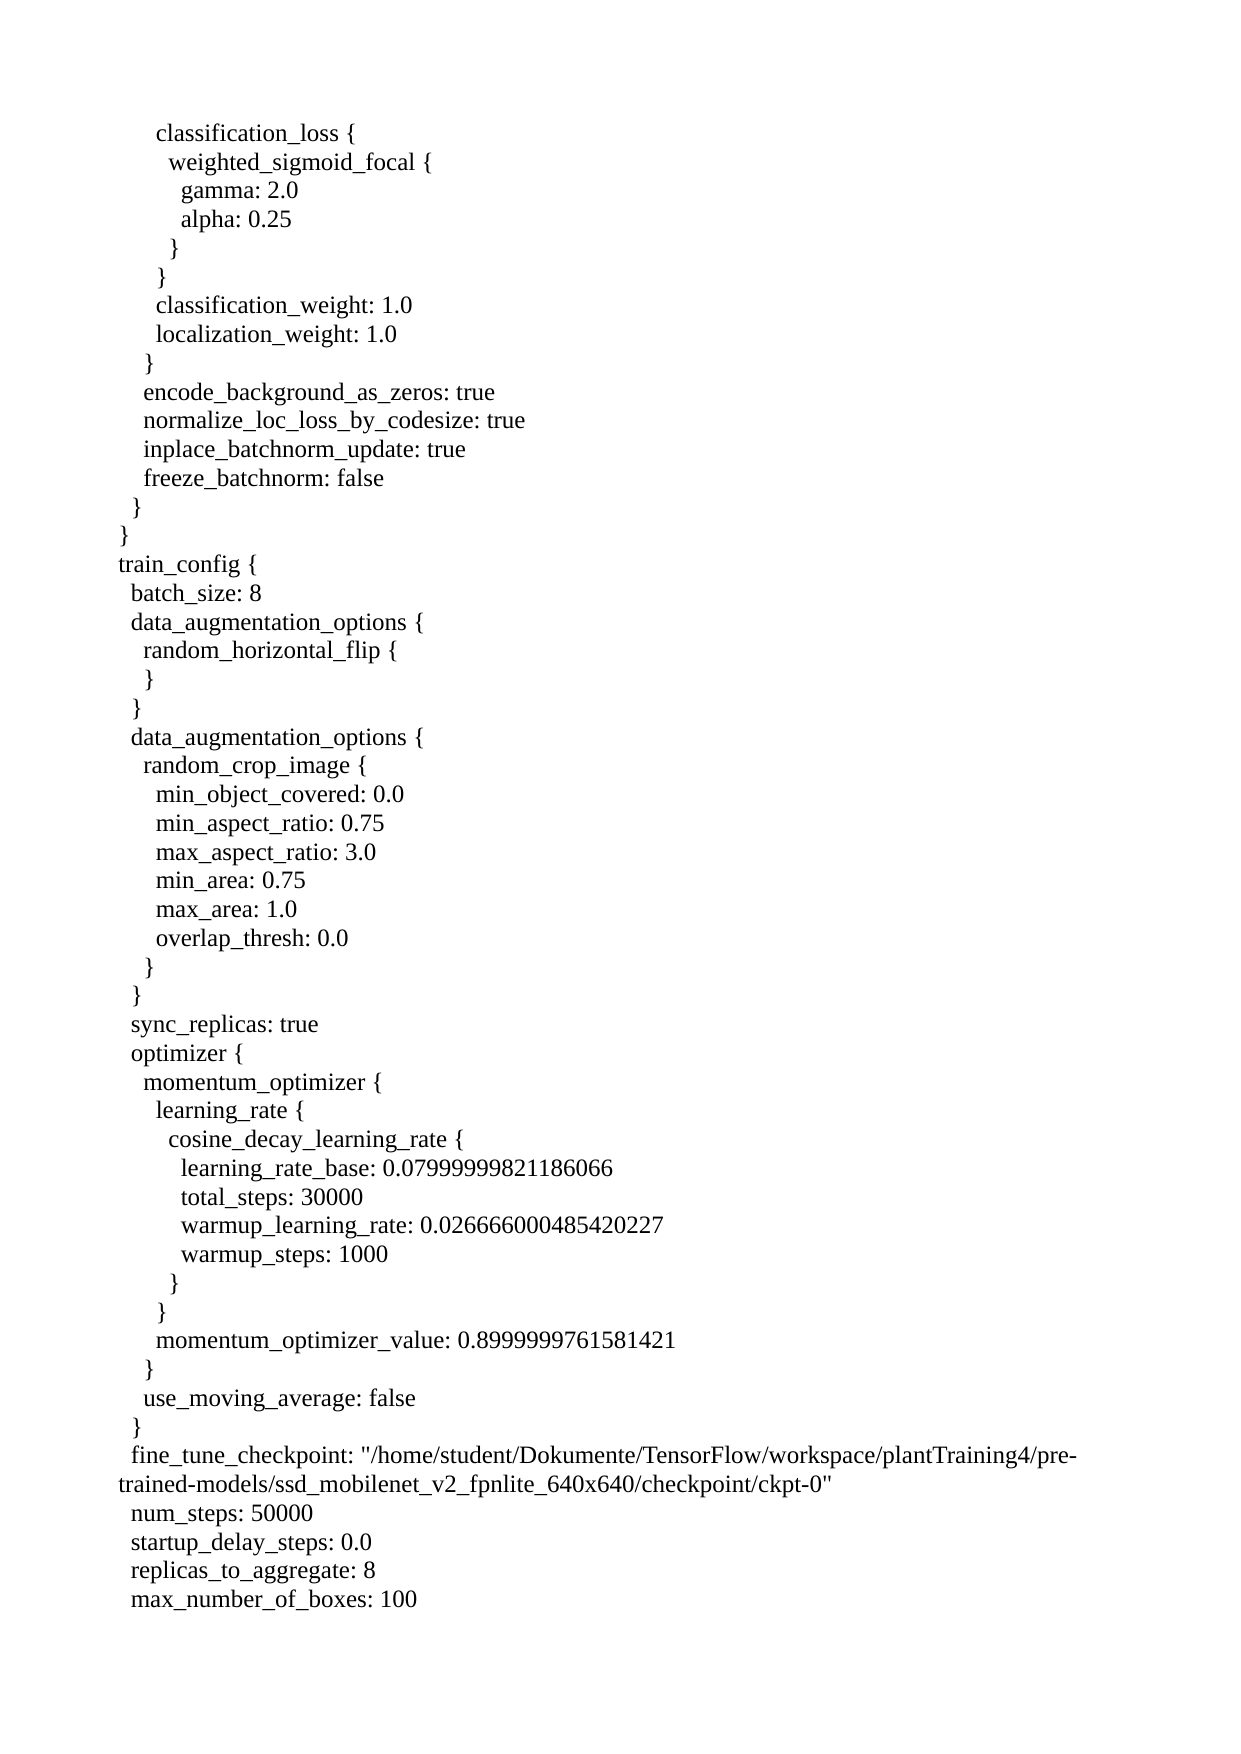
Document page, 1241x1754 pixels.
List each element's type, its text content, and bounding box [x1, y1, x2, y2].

text learning_rate_base: 0.07999999821186066 [118, 1153, 1122, 1182]
text max_number_of_boxes: 100 [118, 1584, 1122, 1613]
text encode_background_as_zeros: true [118, 377, 1122, 406]
text batch_size: 8 [118, 578, 1122, 607]
text data_augmentation_options { [118, 722, 1122, 751]
text } [118, 1412, 1122, 1441]
text } [118, 981, 1122, 1009]
text total_steps: 30000 [118, 1182, 1122, 1211]
text min_aspect_ratio: 0.75 [118, 808, 1122, 837]
text fine_tune_checkpoint: "/home/student/Dokumente/TensorFlow/workspace/plantTraining4/pre-trained-models/ssd_mobilenet_v2_fpnlite_640x640/checkpoint/ckpt-0" [118, 1441, 1122, 1498]
text random_horizontal_flip { [118, 636, 1122, 664]
text weighted_sigmoid_focal { [118, 147, 1122, 176]
text warmup_learning_rate: 0.026666000485420227 [118, 1211, 1122, 1239]
text startup_delay_steps: 0.0 [118, 1527, 1122, 1556]
text momentum_optimizer_value: 0.8999999761581421 [118, 1326, 1122, 1354]
text } [118, 233, 1122, 262]
text gamma: 2.0 [118, 176, 1122, 204]
text inplace_batchnorm_update: true [118, 434, 1122, 463]
text cosine_decay_learning_rate { [118, 1124, 1122, 1153]
text replicas_to_aggregate: 8 [118, 1556, 1122, 1584]
text min_area: 0.75 [118, 866, 1122, 894]
text sync_replicas: true [118, 1009, 1122, 1038]
text warmup_steps: 1000 [118, 1239, 1122, 1268]
text overlap_thresh: 0.0 [118, 923, 1122, 952]
text random_crop_image { [118, 751, 1122, 779]
text data_augmentation_options { [118, 607, 1122, 636]
text num_steps: 50000 [118, 1498, 1122, 1527]
text } [118, 952, 1122, 981]
text normalize_loc_loss_by_codesize: true [118, 406, 1122, 434]
text alpha: 0.25 [118, 204, 1122, 233]
text } [118, 693, 1122, 722]
text momentum_optimizer { [118, 1067, 1122, 1096]
text } [118, 1354, 1122, 1383]
text localization_weight: 1.0 [118, 319, 1122, 348]
text train_config { [118, 549, 1122, 578]
text } [118, 348, 1122, 377]
text } [118, 1297, 1122, 1326]
text } [118, 492, 1122, 521]
text max_aspect_ratio: 3.0 [118, 837, 1122, 866]
text } [118, 262, 1122, 291]
text classification_loss { [118, 118, 1122, 147]
text } [118, 521, 1122, 549]
text } [118, 664, 1122, 693]
text optimizer { [118, 1038, 1122, 1067]
text use_moving_average: false [118, 1383, 1122, 1412]
text learning_rate { [118, 1096, 1122, 1124]
text classification_weight: 1.0 [118, 291, 1122, 319]
text } [118, 1268, 1122, 1297]
text min_object_covered: 0.0 [118, 779, 1122, 808]
text max_area: 1.0 [118, 894, 1122, 923]
text freeze_batchnorm: false [118, 463, 1122, 492]
